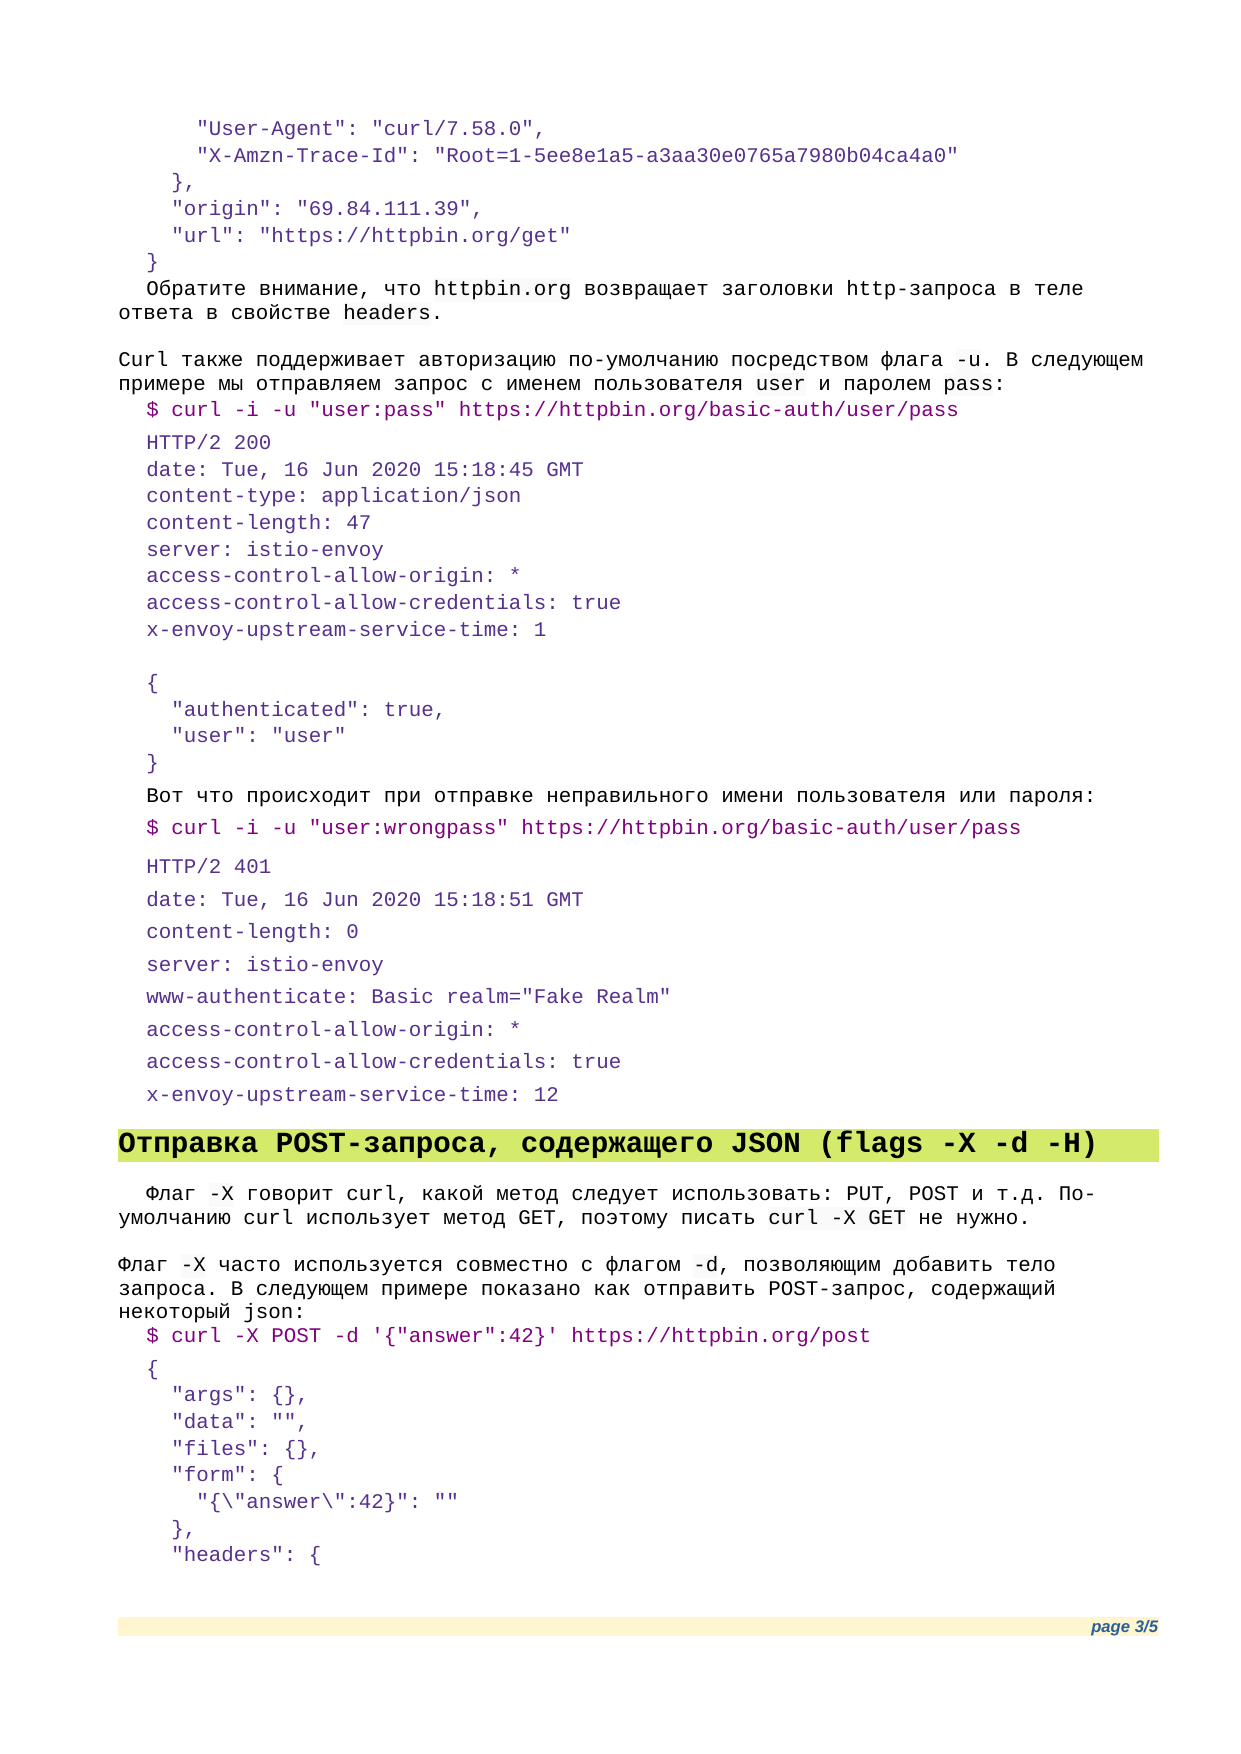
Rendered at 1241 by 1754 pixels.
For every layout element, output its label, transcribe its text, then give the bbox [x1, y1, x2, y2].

text "form": { [118, 1464, 1159, 1488]
text "User-Agent": "curl/7.58.0", [118, 118, 1159, 142]
text "X-Amzn-Trace-Id": "Root=1-5ee8e1a5-a3aa30e0765a7980b04ca4a0" [118, 145, 1159, 168]
text Обратите внимание, что httpbin.org возвращает заголовки http-запроса в теле ответа в свойстве headers. Curl также поддерживает авторизацию по-умолчанию посредством флага -u. В следующем примере мы отправляем запрос с именем пользователя user и паролем pass: [118, 278, 1159, 396]
subtitle Отправка POST-запроса, содержащего JSON (flags -X -d -H) [118, 1129, 1159, 1162]
text access-control-allow-credentials: true [118, 1052, 1159, 1075]
text access-control-allow-origin: * [118, 565, 1159, 589]
text HTTP/2 401 [118, 856, 1159, 879]
text "headers": { [118, 1544, 1159, 1568]
text x-envoy-upstream-service-time: 1 [118, 619, 1159, 642]
text }, [118, 171, 1159, 195]
text { [118, 1358, 1159, 1381]
text "args": {}, [118, 1384, 1159, 1408]
text $ curl -X POST -d '{"answer":42}' https://httpbin.org/post [118, 1325, 1159, 1349]
text x-envoy-upstream-service-time: 12 [118, 1084, 1159, 1108]
text "files": {}, [118, 1438, 1159, 1461]
text server: istio-envoy [118, 539, 1159, 562]
text }, [118, 1518, 1159, 1541]
text } [118, 251, 1159, 275]
text server: istio-envoy [118, 954, 1159, 977]
text access-control-allow-credentials: true [118, 592, 1159, 616]
text "data": "", [118, 1411, 1159, 1434]
text "{\"answer\":42}": "" [118, 1491, 1159, 1514]
text date: Tue, 16 Jun 2020 15:18:51 GMT [118, 888, 1159, 912]
text Вот что происходит при отправке неправильного имени пользователя или пароля: [118, 785, 1159, 808]
text } [118, 752, 1159, 776]
text date: Tue, 16 Jun 2020 15:18:45 GMT [118, 459, 1159, 482]
text Флаг -X говорит curl, какой метод следует использовать: PUT, POST и т.д. По-умолчанию curl использует метод GET, поэтому писать curl -X GET не нужно. Флаг -X часто используется совместно с флагом -d, позволяющим добавить тело запроса. В следующем примере показано как отправить POST-запрос, содержащий некоторый json: [118, 1183, 1159, 1325]
text "origin": "69.84.111.39", [118, 198, 1159, 222]
text access-control-allow-origin: * [118, 1019, 1159, 1043]
text content-length: 47 [118, 512, 1159, 536]
text HTTP/2 200 [118, 432, 1159, 456]
text $ curl -i -u "user:wrongpass" https://httpbin.org/basic-auth/user/pass [118, 817, 1159, 841]
text www-authenticate: Basic realm="Fake Realm" [118, 986, 1159, 1010]
text "user": "user" [118, 725, 1159, 749]
text "url": "https://httpbin.org/get" [118, 225, 1159, 248]
text { [118, 672, 1159, 696]
text content-length: 0 [118, 921, 1159, 945]
text "authenticated": true, [118, 699, 1159, 722]
text $ curl -i -u "user:pass" https://httpbin.org/basic-auth/user/pass [118, 399, 1159, 423]
text content-type: application/json [118, 485, 1159, 509]
